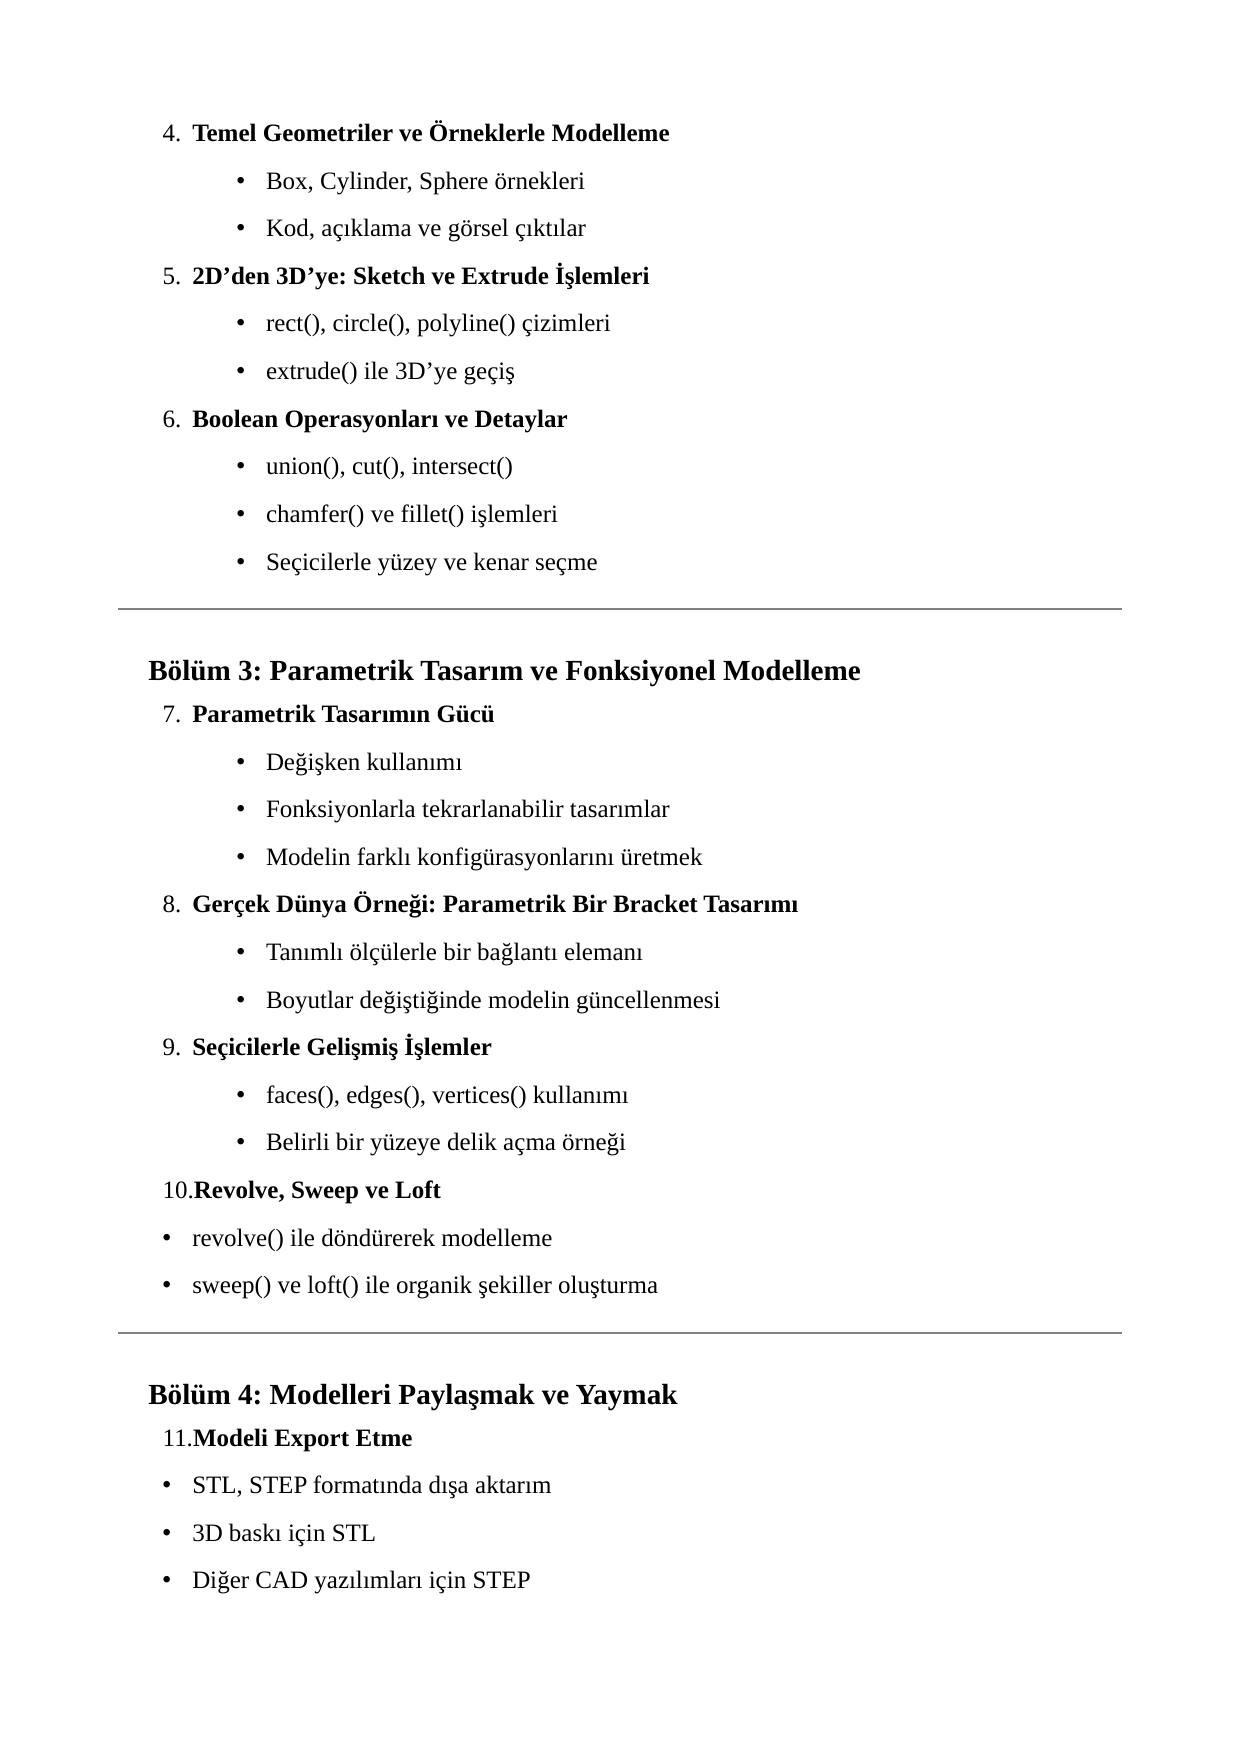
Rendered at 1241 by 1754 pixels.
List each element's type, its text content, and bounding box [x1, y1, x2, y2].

list 3D baskı için STL [162, 1518, 1122, 1547]
list Modeli Export Etme [162, 1423, 1122, 1452]
list Değişken kullanımı [236, 747, 1122, 775]
list Belirli bir yüzeye delik açma örneği [236, 1127, 1122, 1156]
list chamfer() ve fillet() işlemleri [236, 499, 1122, 528]
list Parametrik Tasarımın Gücü [162, 699, 1122, 728]
list union(), cut(), intersect() [236, 451, 1122, 480]
list Boolean Operasyonları ve Detaylar [162, 404, 1122, 432]
list Tanımlı ölçülerle bir bağlantı elemanı [236, 937, 1122, 966]
list Seçicilerle Gelişmiş İşlemler [162, 1032, 1122, 1061]
list revolve() ile döndürerek modelleme [162, 1223, 1122, 1251]
list rect(), circle(), polyline() çizimleri [236, 308, 1122, 337]
subtitle 💾 Bölüm 4: Modelleri Paylaşmak ve Yaymak [118, 1377, 1122, 1410]
list extrude() ile 3D’ye geçiş [236, 356, 1122, 385]
list faces(), edges(), vertices() kullanımı [236, 1080, 1122, 1109]
list Box, Cylinder, Sphere örnekleri [236, 166, 1122, 194]
list Seçicilerle yüzey ve kenar seçme [236, 547, 1122, 575]
subtitle 🔧 Bölüm 3: Parametrik Tasarım ve Fonksiyonel Modelleme [118, 653, 1122, 687]
list Diğer CAD yazılımları için STEP [162, 1566, 1122, 1594]
list STL, STEP formatında dışa aktarım [162, 1470, 1122, 1499]
list Fonksiyonlarla tekrarlanabilir tasarımlar [236, 794, 1122, 823]
list Gerçek Dünya Örneği: Parametrik Bir Bracket Tasarımı [162, 889, 1122, 918]
list Temel Geometriler ve Örneklerle Modelleme [162, 118, 1122, 147]
list Kod, açıklama ve görsel çıktılar [236, 213, 1122, 242]
list Modelin farklı konfigürasyonlarını üretmek [236, 842, 1122, 871]
list Boyutlar değiştiğinde modelin güncellenmesi [236, 985, 1122, 1013]
list sweep() ve loft() ile organik şekiller oluşturma [162, 1270, 1122, 1299]
list Revolve, Sweep ve Loft [162, 1175, 1122, 1204]
list 2D’den 3D’ye: Sketch ve Extrude İşlemleri [162, 261, 1122, 290]
